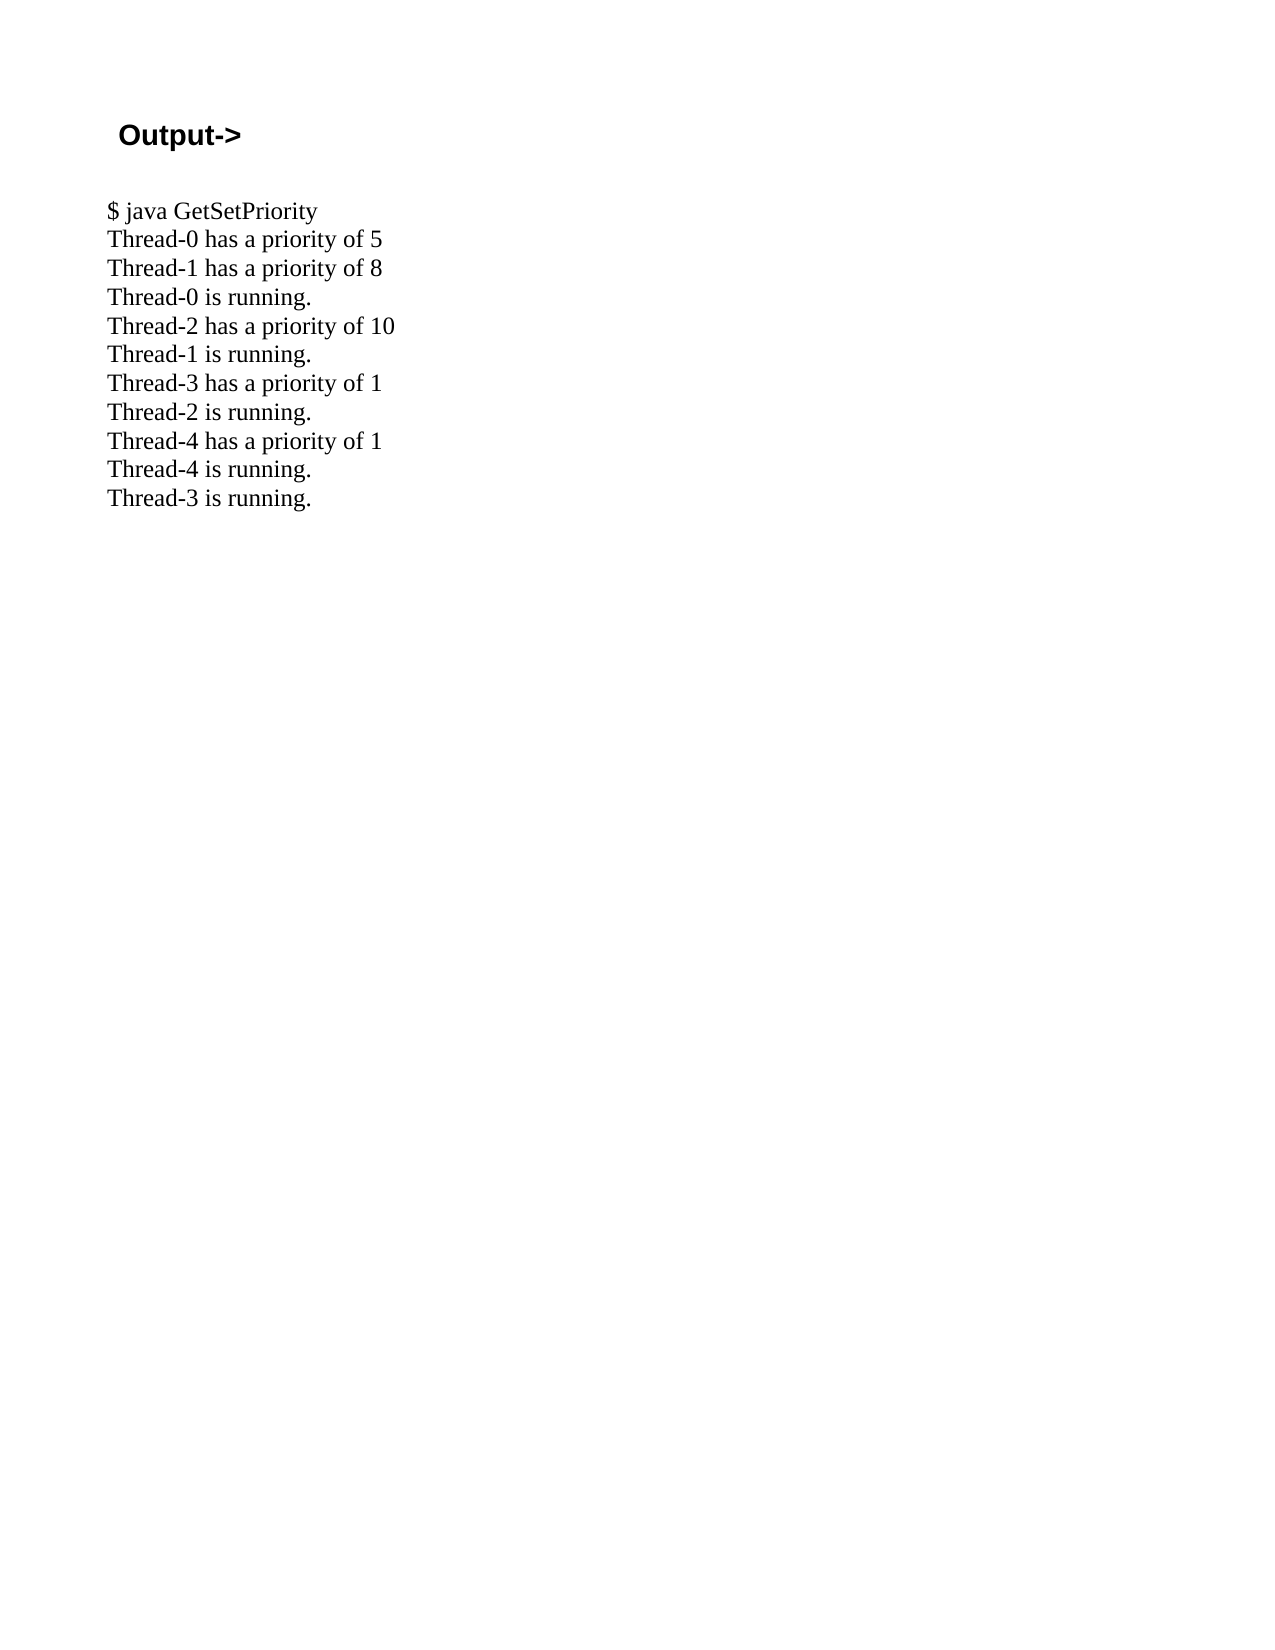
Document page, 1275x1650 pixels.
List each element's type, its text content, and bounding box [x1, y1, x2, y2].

subtitle Output-> [118, 118, 1157, 152]
